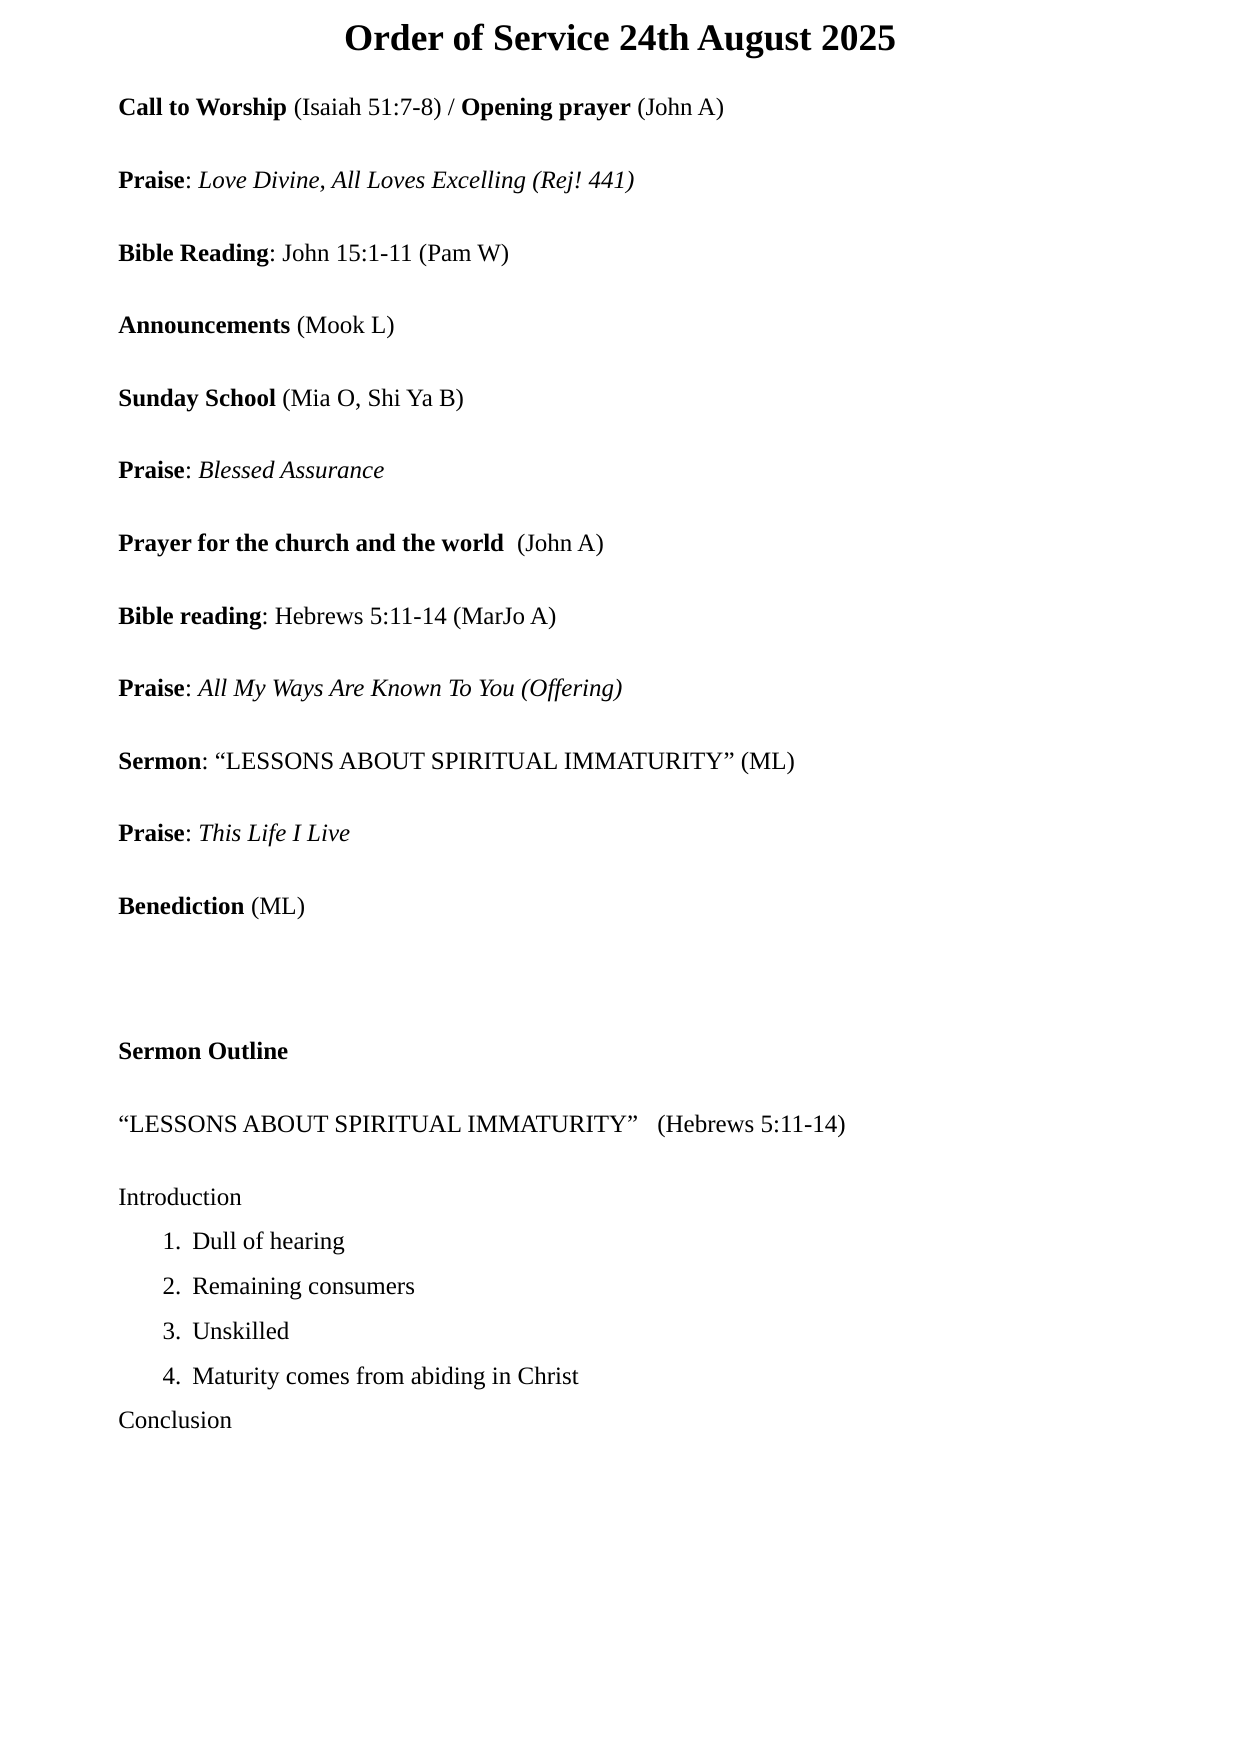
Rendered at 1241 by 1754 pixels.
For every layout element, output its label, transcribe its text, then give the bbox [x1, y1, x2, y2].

text Conclusion [118, 1406, 1122, 1434]
list Maturity comes from abiding in Christ [162, 1361, 1122, 1389]
text Sunday School (Mia O, Shi Ya B) [118, 383, 1122, 412]
text Introduction [118, 1182, 1122, 1210]
list Dull of hearing [162, 1226, 1122, 1255]
text Bible reading: Hebrews 5:11-14 (MarJo A) [118, 601, 1122, 629]
text Praise: All My Ways Are Known To You (Offering) [118, 673, 1122, 702]
list Remaining consumers [162, 1271, 1122, 1300]
text Sermon: “LESSONS ABOUT SPIRITUAL IMMATURITY” (ML) [118, 746, 1122, 775]
text Announcements (Mook L) [118, 310, 1122, 339]
text Praise: Blessed Assurance [118, 456, 1122, 484]
text Praise: This Life I Live [118, 818, 1122, 847]
text Prayer for the church and the world (John A) [118, 528, 1122, 557]
text Benediction (ML) [118, 891, 1122, 920]
text Praise: Love Divine, All Loves Excelling (Rej! 441) [118, 165, 1122, 194]
text Sermon Outline [118, 1036, 1122, 1065]
text Call to Worship (Isaiah 51:7-8) / Opening prayer (John A) [118, 92, 1122, 121]
text “LESSONS ABOUT SPIRITUAL IMMATURITY” (Hebrews 5:11-14) [118, 1109, 1122, 1138]
text Bible Reading: John 15:1-11 (Pam W) [118, 238, 1122, 266]
list Unskilled [162, 1316, 1122, 1345]
